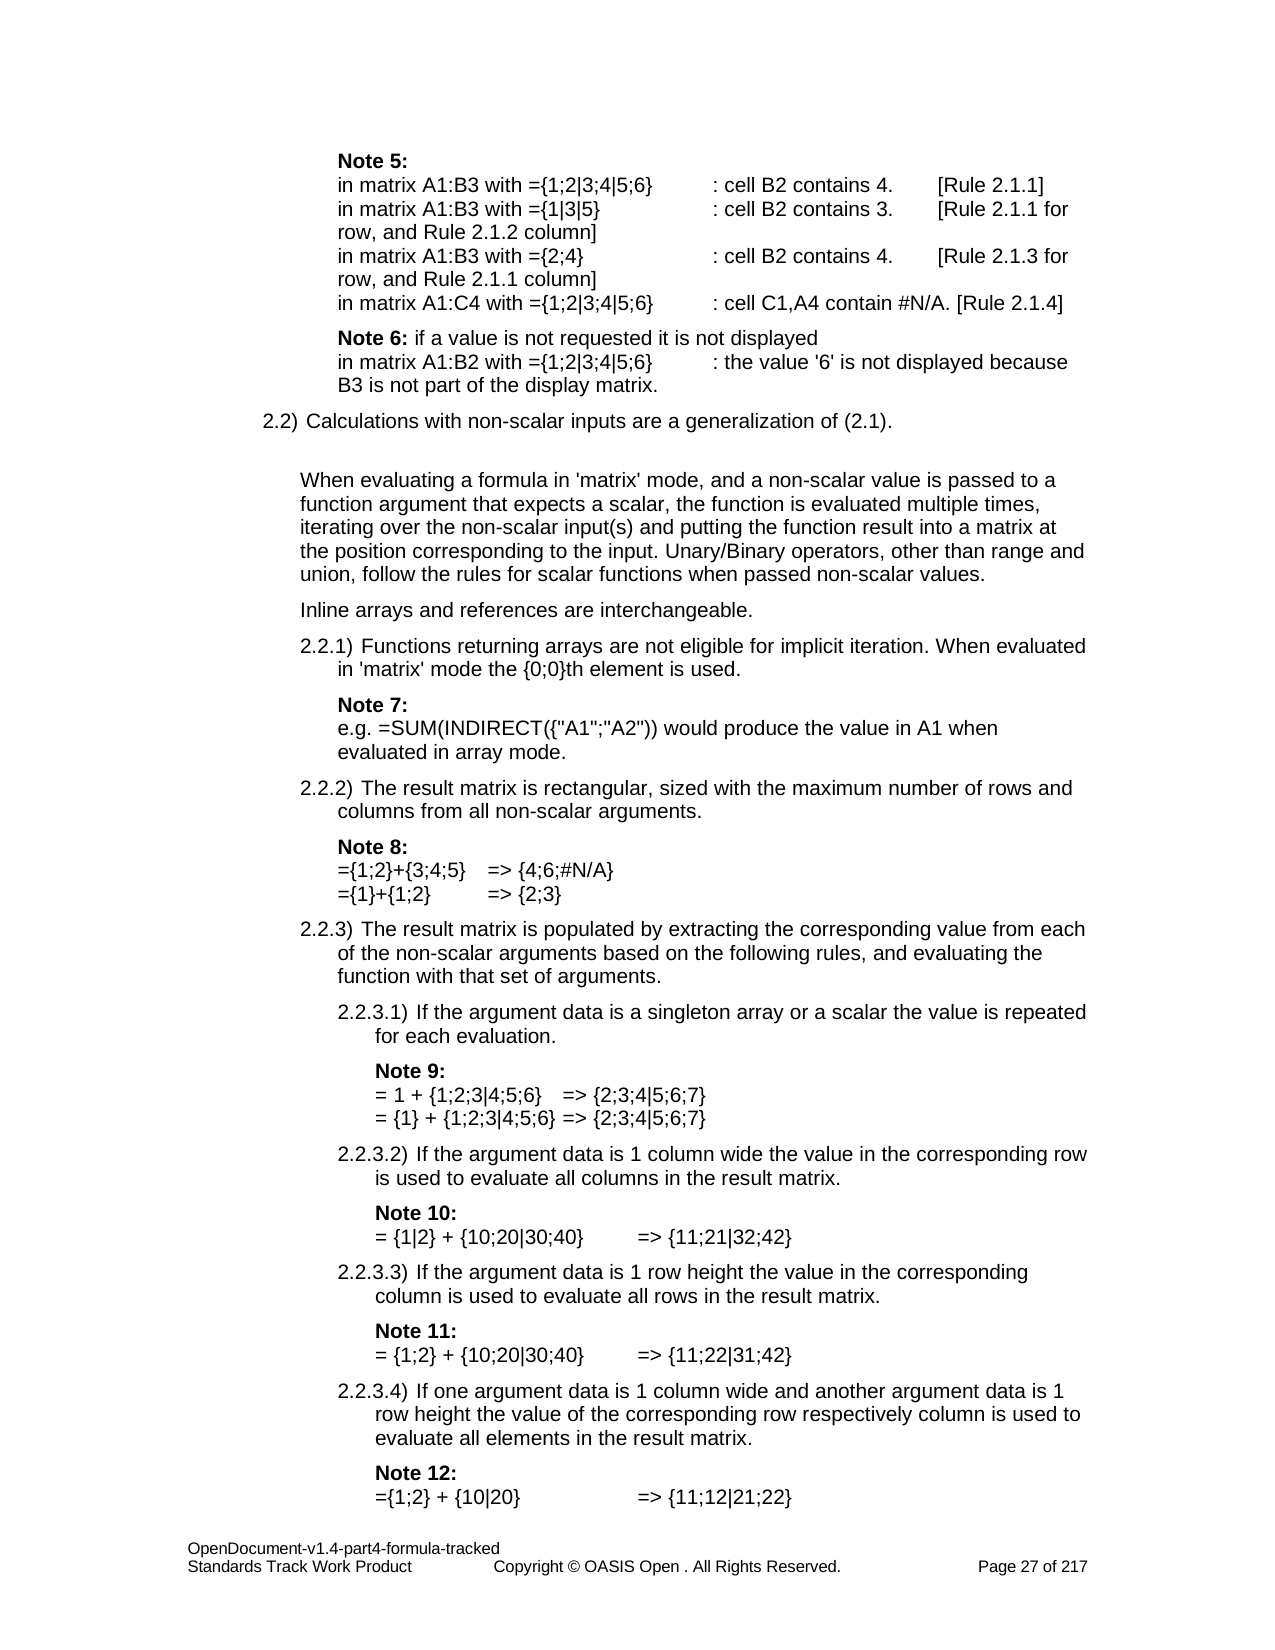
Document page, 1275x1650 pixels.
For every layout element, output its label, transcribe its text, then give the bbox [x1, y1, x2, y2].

list Note 9: = 1 + {1;2;3|4;5;6} => {2;3;4|5;6;7} = {1} + {1;2;3|4;5;6} => {2;3;4|5;6;7} [337, 1060, 1088, 1130]
list When evaluating a formula in 'matrix' mode, and a non-scalar value is passed to a function argument that expects a scalar, the function is evaluated multiple times, iterating over the non-scalar input(s) and putting the function result into a matrix at the position corresponding to the input. Unary/Binary operators, other than range and union, follow the rules for scalar functions when passed non-scalar values. [262, 445, 1088, 586]
list Note 8: ={1;2}+{3;4;5} => {4;6;#N/A} ={1}+{1;2} => {2;3} [300, 835, 1088, 906]
list If the argument data is 1 column wide the value in the corresponding row is used to evaluate all columns in the result matrix. [337, 1142, 1088, 1189]
list Functions returning arrays are not eligible for implicit iteration. When evaluated in 'matrix' mode the {0;0}th element is used. [300, 634, 1088, 681]
list The result matrix is populated by extracting the corresponding value from each of the non-scalar arguments based on the following rules, and evaluating the function with that set of arguments. [300, 918, 1088, 988]
list The result matrix is rectangular, sized with the maximum number of rows and columns from all non-scalar arguments. [300, 776, 1088, 823]
list If the argument data is 1 row height the value in the corresponding column is used to evaluate all rows in the result matrix. [337, 1261, 1088, 1308]
list Note 10: = {1|2} + {10;20|30;40} => {11;21|32;42} [337, 1202, 1088, 1249]
list Note 12: ={1;2} + {10|20} => {11;12|21;22} [337, 1462, 1088, 1509]
list If the argument data is a singleton array or a scalar the value is repeated for each evaluation. [337, 1001, 1088, 1048]
list Note 6: if a value is not requested it is not displayed in matrix A1:B2 with ={1;2|3;4|5;6} : the value '6' is not displayed because B3 is not part of the display matrix. [300, 327, 1088, 397]
list Note 5: in matrix A1:B3 with ={1;2|3;4|5;6} : cell B2 contains 4. [Rule 2.1.1] in matrix A1:B3 with ={1|3|5} : cell B2 contains 3. [Rule 2.1.1 for row, and Rule 2.1.2 column] in matrix A1:B3 with ={2;4} : cell B2 contains 4. [Rule 2.1.3 for row, and Rule 2.1.1 column] in matrix A1:C4 with ={1;2|3;4|5;6} : cell C1,A4 contain #N/A. [Rule 2.1.4] [300, 150, 1088, 315]
list Note 11: = {1;2} + {10;20|30;40} => {11;22|31;42} [337, 1320, 1088, 1367]
list Calculations with non-scalar inputs are a generalization of (2.1). [262, 409, 1088, 433]
list If one argument data is 1 column wide and another argument data is 1 row height the value of the corresponding row respectively column is used to evaluate all elements in the result matrix. [337, 1379, 1088, 1450]
list Inline arrays and references are interchangeable. [262, 598, 1088, 622]
list Note 7: e.g. =SUM(INDIRECT({"A1";"A2")) would produce the value in A1 when evaluated in array mode. [300, 693, 1088, 764]
